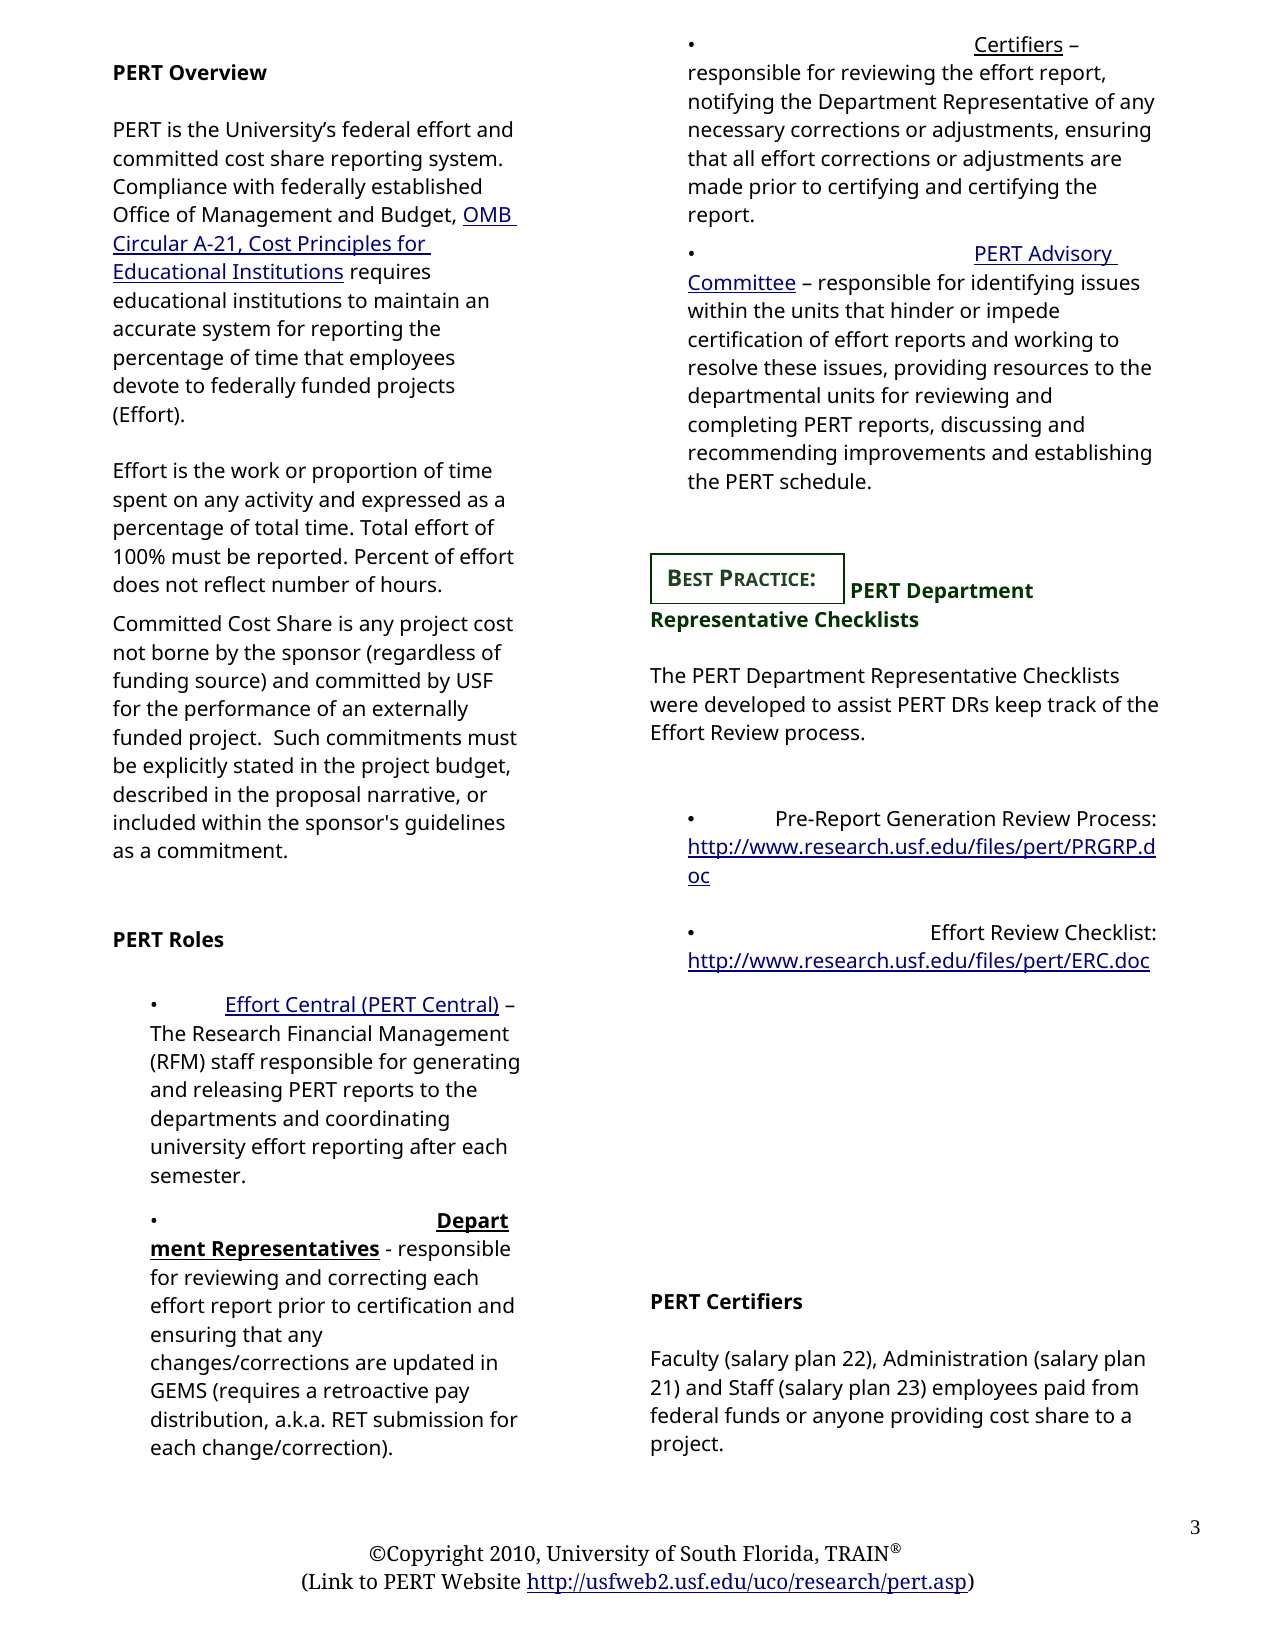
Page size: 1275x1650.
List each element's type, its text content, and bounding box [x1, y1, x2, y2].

list Pre-Report Generation Review Process: http://www.research.usf.edu/files/pert/PRGRP.doc [687, 804, 1162, 889]
list PERT Advisory Committee – responsible for identifying issues within the units that hinder or impede certification of effort reports and working to resolve these issues, providing resources to the departmental units for reviewing and completing PERT reports, discussing and recommending improvements and establishing the PERT schedule. [687, 239, 1162, 495]
list Effort Review Checklist: http://www.research.usf.edu/files/pert/ERC.doc [687, 918, 1162, 974]
list Certifiers – responsible for reviewing the effort report, notifying the Department Representative of any necessary corrections or adjustments, ensuring that all effort corrections or adjustments are made prior to certifying and certifying the report. [687, 30, 1162, 229]
text PERT Certifiers [650, 1287, 1162, 1316]
text PERT Roles [112, 925, 525, 953]
text Committed Cost Share is any project cost not borne by the sponsor (regardless of funding source) and committed by USF for the performance of an externally funded project. Such commitments must be explicitly stated in the project budget, described in the proposal narrative, or included within the sponsor's guidelines as a commitment. [112, 609, 525, 865]
text PERT Overview [112, 58, 525, 87]
text PERT Department Representative Checklists [650, 576, 1162, 633]
text The PERT Department Representative Checklists were developed to assist PERT DRs keep track of the Effort Review process. [650, 662, 1162, 747]
list Effort Central (PERT Central) – The Research Financial Management (RFM) staff responsible for generating and releasing PERT reports to the departments and coordinating university effort reporting after each semester. [150, 990, 525, 1189]
list Department Representatives - responsible for reviewing and correcting each effort report prior to certification and ensuring that any changes/corrections are updated in GEMS (requires a retroactive pay distribution, a.k.a. RET submission for each change/correction). [150, 1206, 525, 1462]
text PERT is the University’s federal effort and committed cost share reporting system. Compliance with federally established Office of Management and Budget, OMB Circular A-21, Cost Principles for Educational Institutions requires educational institutions to maintain an accurate system for reporting the percentage of time that employees devote to federally funded projects (Effort). [112, 115, 525, 428]
text Effort is the work or proportion of time spent on any activity and expressed as a percentage of total time. Total effort of 100% must be reported. Percent of effort does not reflect number of hours. [112, 457, 525, 599]
text Best Practice: [667, 562, 828, 593]
text Faculty (salary plan 22), Administration (salary plan 21) and Staff (salary plan 23) employees paid from federal funds or anyone providing cost share to a project. [650, 1344, 1162, 1458]
